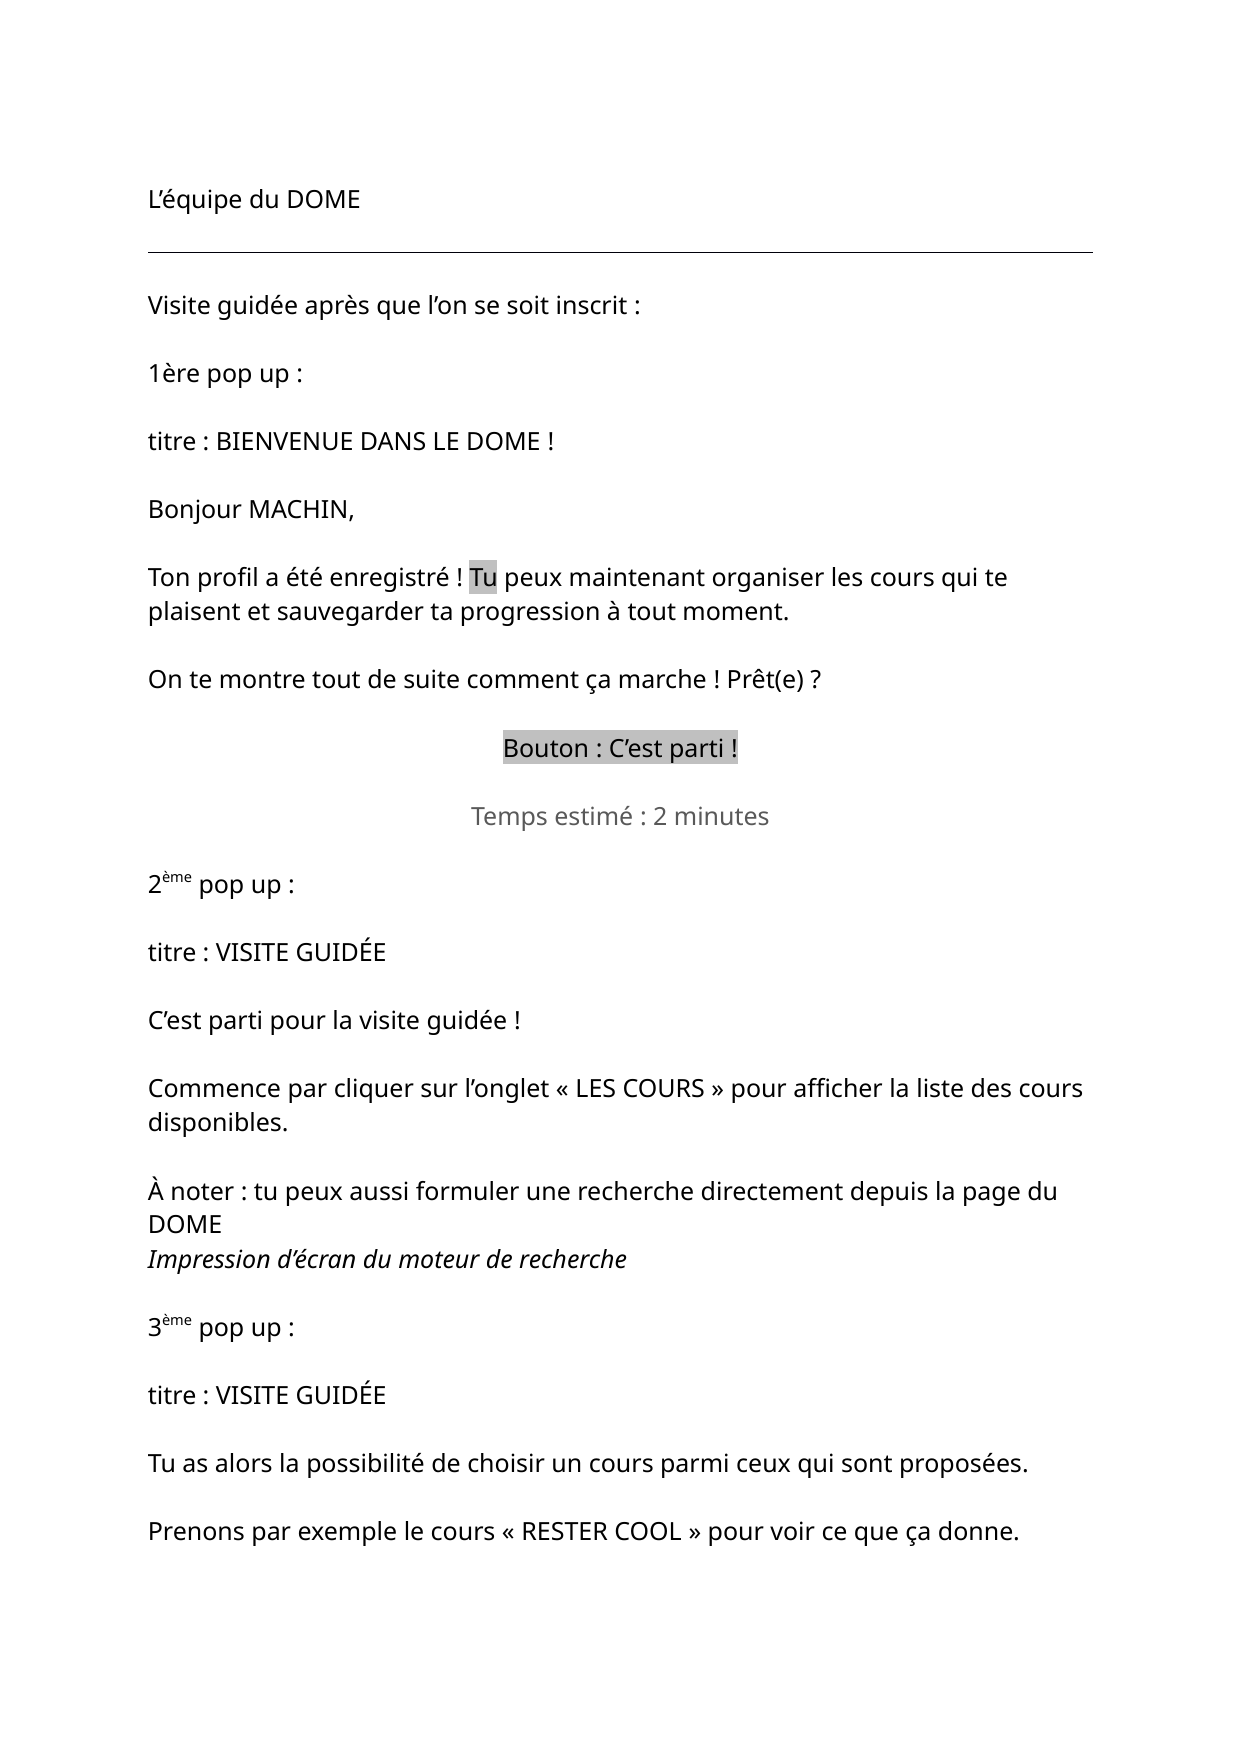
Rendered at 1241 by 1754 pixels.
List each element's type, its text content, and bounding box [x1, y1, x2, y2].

text Bonjour MACHIN, [148, 492, 1093, 526]
text C’est parti pour la visite guidée ! [148, 1003, 1093, 1037]
text Tu as alors la possibilité de choisir un cours parmi ceux qui sont proposées. [148, 1446, 1093, 1480]
text 1ère pop up : [148, 356, 1093, 390]
text 2ème pop up : [148, 867, 1093, 901]
text Impression d’écran du moteur de recherche [148, 1241, 1093, 1275]
text Prenons par exemple le cours « RESTER COOL » pour voir ce que ça donne. [148, 1514, 1093, 1548]
text L’équipe du DOME [148, 182, 1093, 216]
text Visite guidée après que l’on se soit inscrit : [148, 287, 1093, 322]
text Commence par cliquer sur l’onglet « LES COURS » pour afficher la liste des cours disponibles. [148, 1071, 1093, 1139]
text 3ème pop up : [148, 1309, 1093, 1343]
text titre : BIENVENUE DANS LE DOME ! [148, 424, 1093, 458]
text On te montre tout de suite comment ça marche ! Prêt(e) ? [148, 662, 1093, 696]
text Temps estimé : 2 minutes [148, 798, 1093, 832]
text Bouton : C’est parti ! [148, 730, 1093, 764]
text titre : VISITE GUIDÉE [148, 935, 1093, 969]
text titre : VISITE GUIDÉE [148, 1377, 1093, 1412]
text À noter : tu peux aussi formuler une recherche directement depuis la page du DOME [148, 1173, 1093, 1241]
text Ton profil a été enregistré ! Tu peux maintenant organiser les cours qui te plaisent et sauvegarder ta progression à tout moment. [148, 560, 1093, 628]
